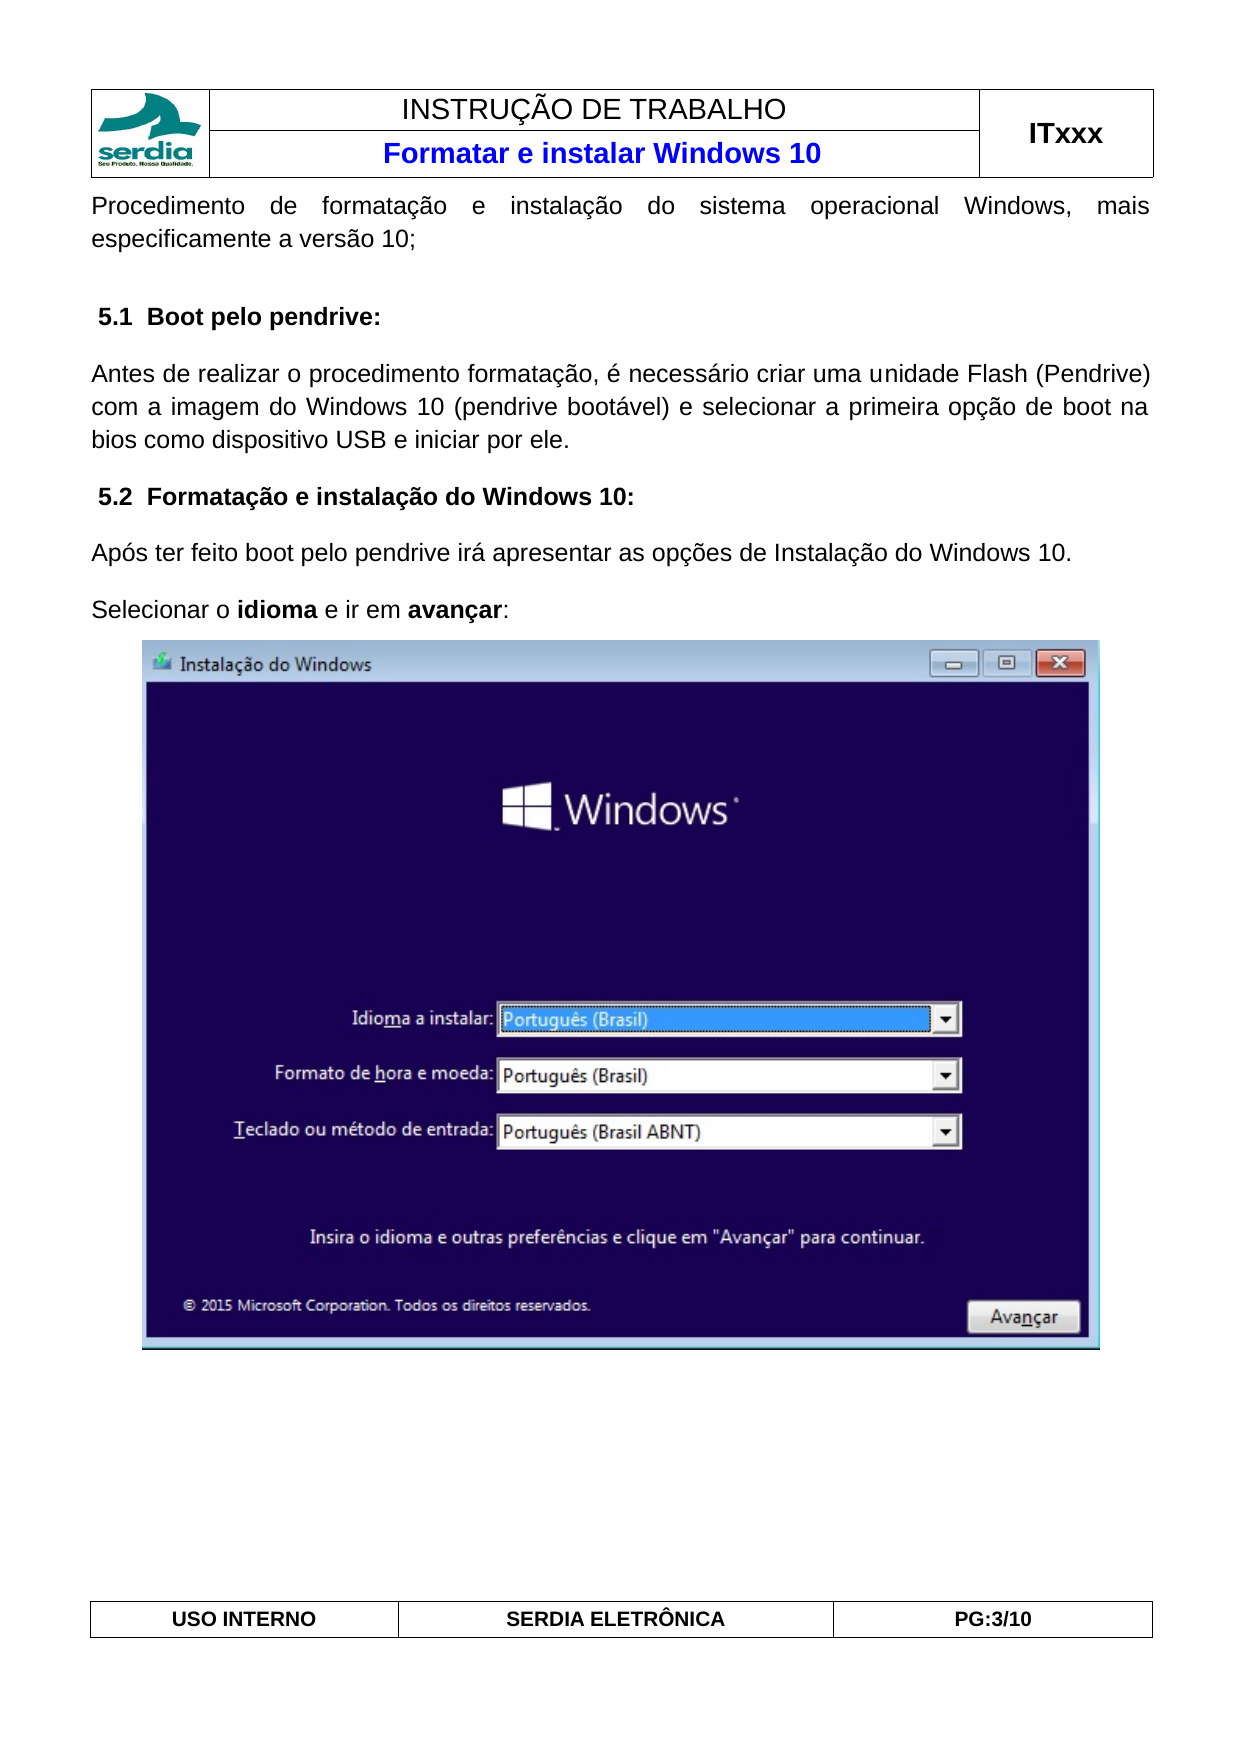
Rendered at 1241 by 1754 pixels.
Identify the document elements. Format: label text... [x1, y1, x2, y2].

list Boot pelo pendrive: [91, 302, 1151, 331]
picture [142, 640, 1100, 1350]
picture [98, 93, 202, 167]
list Selecionar o idioma e ir em avançar: [91, 595, 1151, 624]
list Após ter feito boot pelo pendrive irá apresentar as opções de Instalação do Windows 10. [91, 538, 1151, 567]
text Procedimento de formatação e instalação do sistema operacional Windows, mais especificamente a versão 10; [91, 191, 1151, 253]
list Formatação e instalação do Windows 10: [91, 482, 1151, 510]
list Antes de realizar o procedimento formatação, é necessário criar uma unidade Flash (Pendrive) com a imagem do Windows 10 (pendrive bootável) e selecionar a primeira opção de boot na bios como dispositivo USB e iniciar por ele. [91, 359, 1151, 454]
